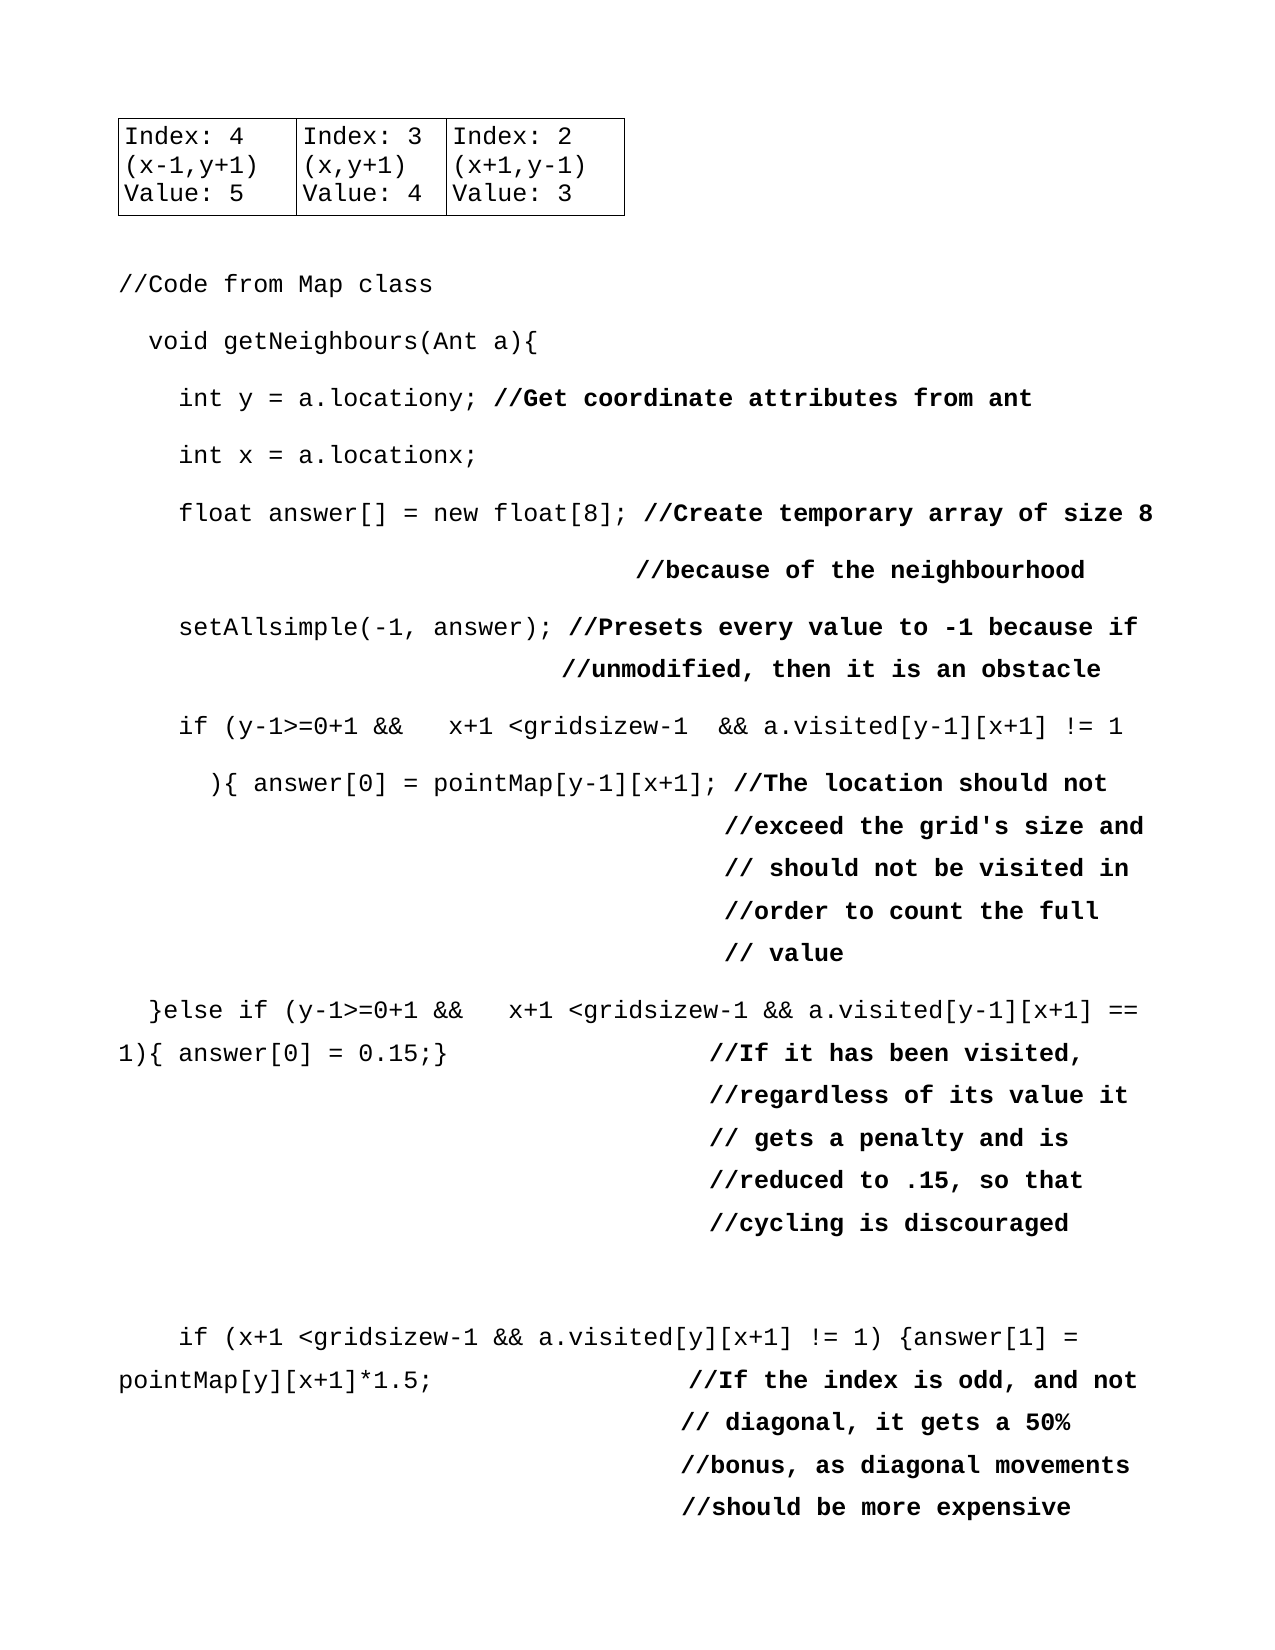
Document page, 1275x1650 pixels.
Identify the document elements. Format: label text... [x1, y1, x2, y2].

text //Code from Map class [118, 272, 1157, 300]
text ){ answer[0] = pointMap[y-1][x+1]; //The location should not //exceed the grid's size and // should not be visited in //order to count the full // value [118, 771, 1157, 969]
table_cell Index: 3 (x,y+1) Value: 4 [297, 119, 446, 215]
text //because of the neighbourhood [118, 557, 1157, 586]
text int x = a.locationx; [118, 443, 1157, 471]
text }else if (y-1>=0+1 && x+1 <gridsizew-1 && a.visited[y-1][x+1] == 1){ answer[0] = 0.15;} //If it has been visited, //regardless of its value it // gets a penalty and is //reduced to .15, so that //cycling is discouraged [118, 998, 1157, 1239]
text if (x+1 <gridsizew-1 && a.visited[y][x+1] != 1) {answer[1] = pointMap[y][x+1]*1.5; //If the index is odd, and not // diagonal, it gets a 50% //bonus, as diagonal movements //should be more expensive [118, 1325, 1157, 1523]
table_cell Index: 2 (x+1,y-1) Value: 3 [447, 119, 624, 215]
text int y = a.locationy; //Get coordinate attributes from ant [118, 386, 1157, 414]
table_cell Index: 4 (x-1,y+1) Value: 5 [119, 119, 296, 215]
text float answer[] = new float[8]; //Create temporary array of size 8 [118, 500, 1157, 528]
text if (y-1>=0+1 && x+1 <gridsizew-1 && a.visited[y-1][x+1] != 1 [118, 714, 1157, 742]
text void getNeighbours(Ant a){ [118, 329, 1157, 357]
text setAllsimple(-1, answer); //Presets every value to -1 because if //unmodified, then it is an obstacle [118, 614, 1157, 685]
